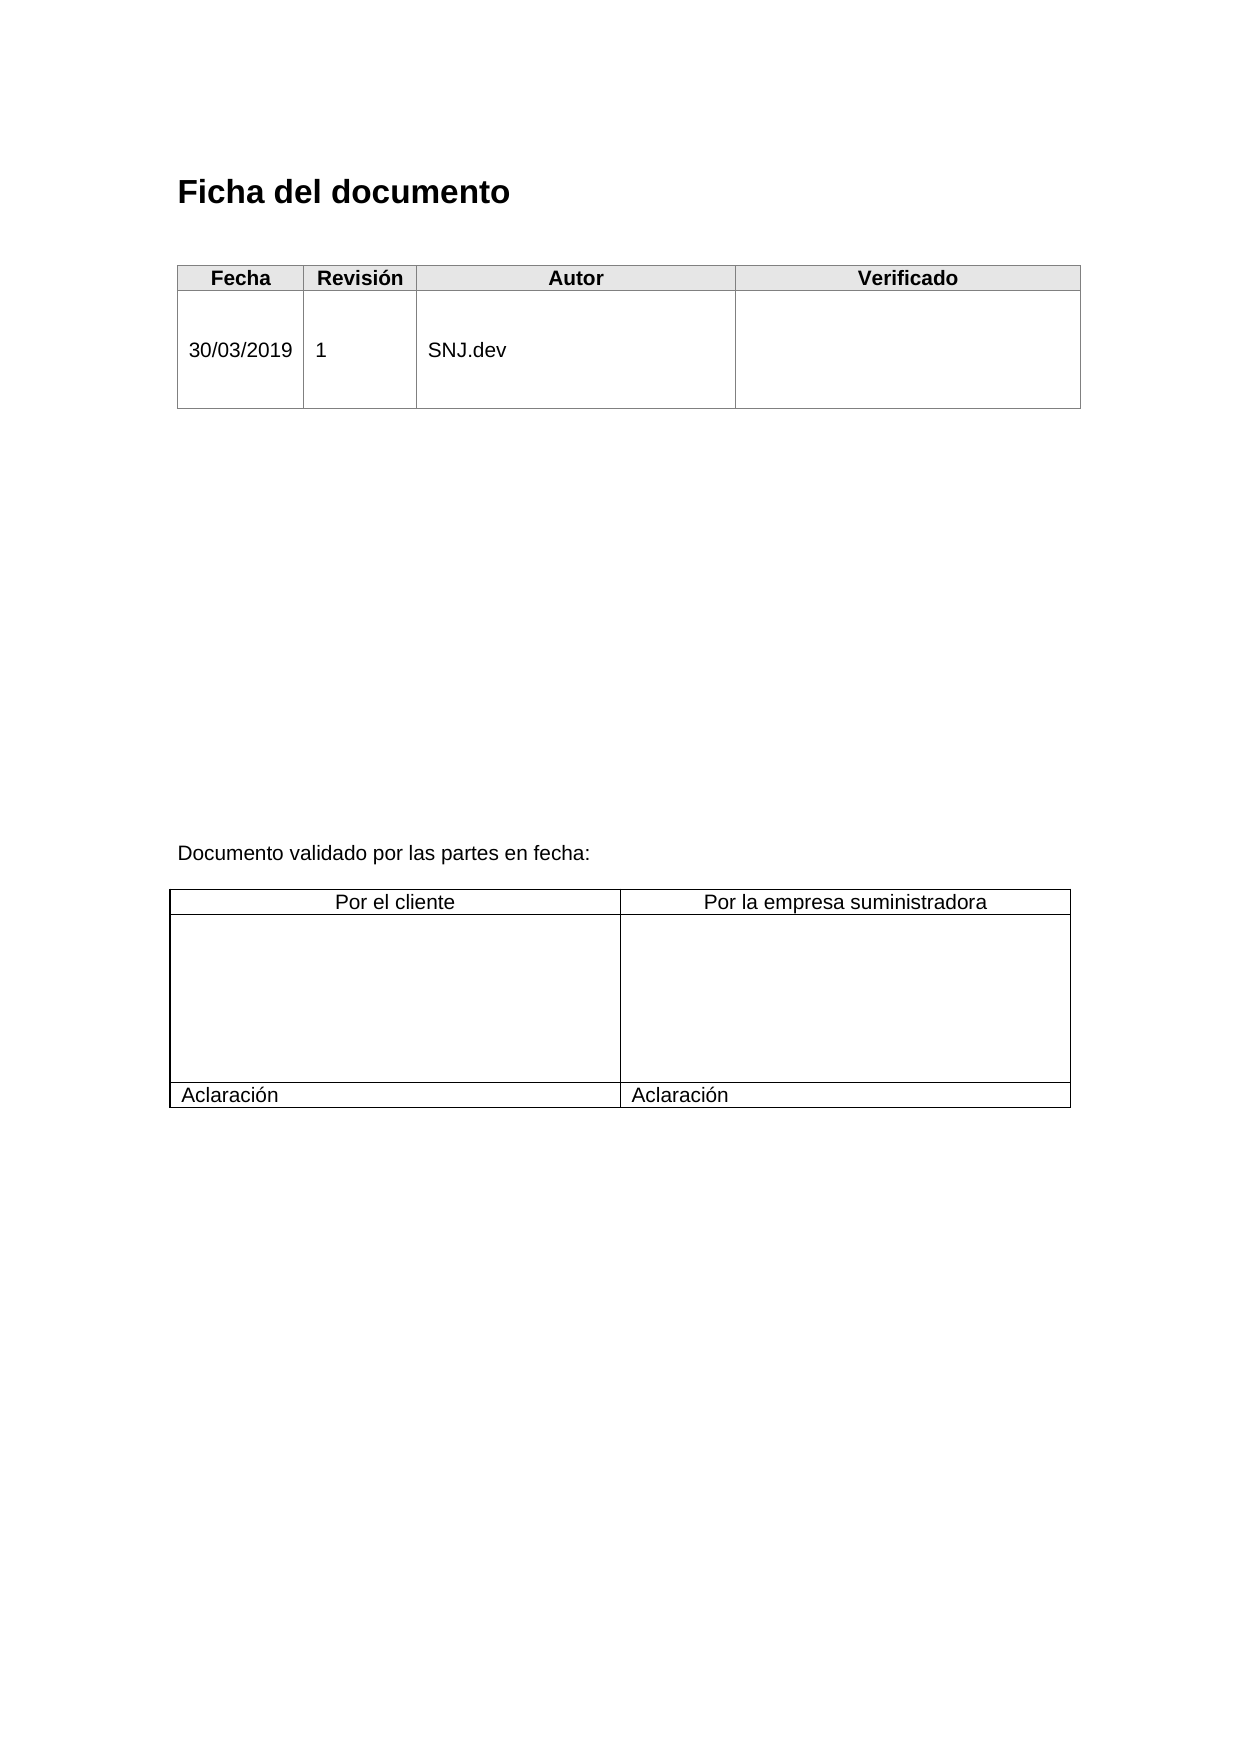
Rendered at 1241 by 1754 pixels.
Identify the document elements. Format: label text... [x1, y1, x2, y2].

table_header Por el cliente [171, 890, 620, 913]
table_cell 30/03/2019 [178, 291, 303, 408]
table_header Fecha [178, 266, 303, 290]
table_cell Aclaración [171, 1083, 620, 1107]
table_cell 1 [304, 291, 416, 408]
table_cell Aclaración [621, 1083, 1070, 1107]
table_cell [736, 291, 1080, 408]
table_header Verificado [736, 266, 1080, 290]
table_header Por la empresa suministradora [621, 890, 1070, 913]
table_cell SNJ.dev [417, 291, 735, 408]
table_header Autor [417, 266, 735, 290]
table_cell [621, 915, 1070, 1082]
text Ficha del documento [177, 173, 1063, 211]
table_cell [171, 915, 620, 1082]
table_header Revisión [304, 266, 416, 290]
text Documento validado por las partes en fecha: [177, 841, 1063, 864]
